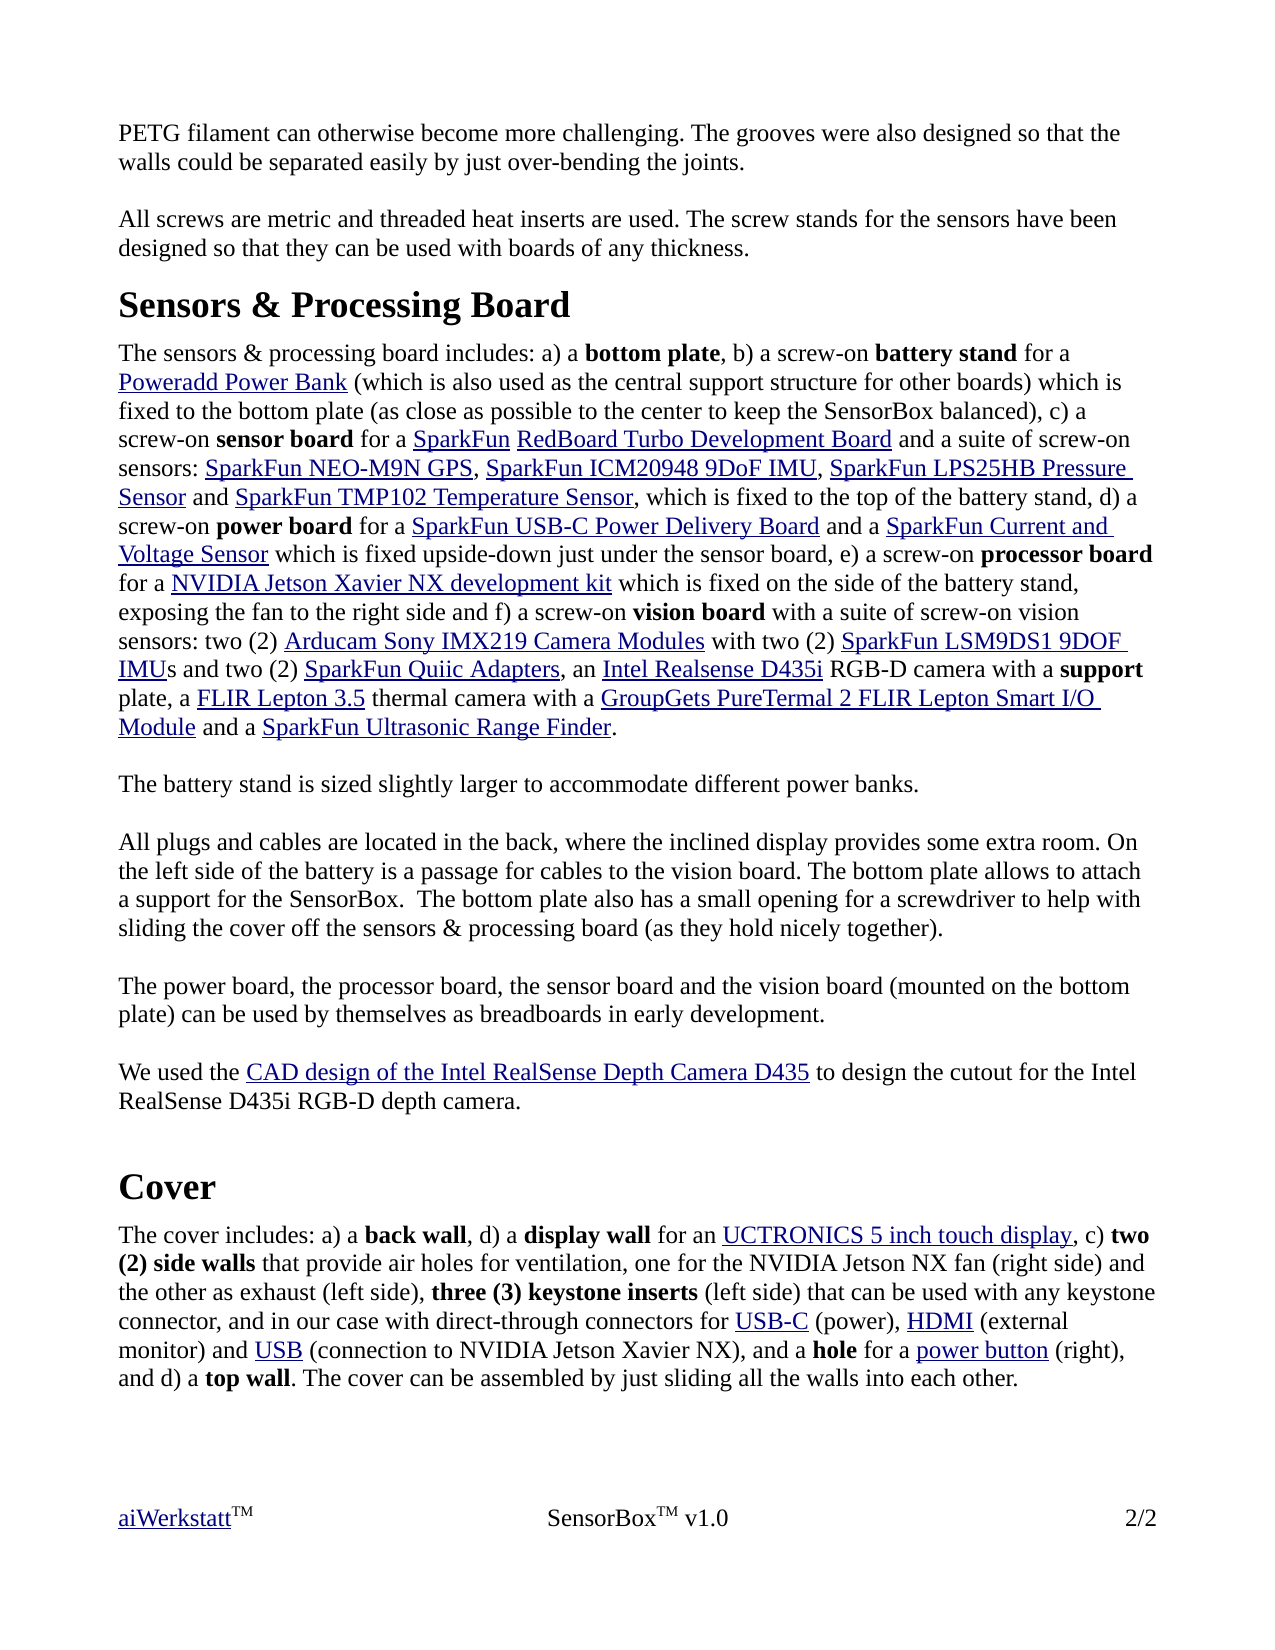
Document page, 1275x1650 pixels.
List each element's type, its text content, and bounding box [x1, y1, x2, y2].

text PETG filament can otherwise become more challenging. The grooves were also designed so that the walls could be separated easily by just over-bending the joints. [118, 118, 1157, 176]
subtitle Sensors & Processing Board [118, 283, 1157, 326]
text The battery stand is sized slightly larger to accommodate different power banks. [118, 769, 1157, 798]
text All screws are metric and threaded heat inserts are used. The screw stands for the sensors have been designed so that they can be used with boards of any thickness. [118, 204, 1157, 262]
text The cover includes: a) a back wall, d) a display wall for an UCTRONICS 5 inch touch display, c) two (2) side walls that provide air holes for ventilation, one for the NVIDIA Jetson NX fan (right side) and the other as exhaust (left side), three (3) keystone inserts (left side) that can be used with any keystone connector, and in our case with direct-through connectors for USB-C (power), HDMI (external monitor) and USB (connection to NVIDIA Jetson Xavier NX), and a hole for a power button (right), and d) a top wall. The cover can be assembled by just sliding all the walls into each other. [118, 1220, 1157, 1392]
text The power board, the processor board, the sensor board and the vision board (mounted on the bottom plate) can be used by themselves as breadboards in early development. [118, 971, 1157, 1028]
text All plugs and cables are located in the back, where the inclined display provides some extra room. On the left side of the battery is a passage for cables to the vision board. The bottom plate allows to attach a support for the SensorBox. The bottom plate also has a small opening for a screwdriver to help with sliding the cover off the sensors & processing board (as they hold nicely together). [118, 827, 1157, 942]
text The sensors & processing board includes: a) a bottom plate, b) a screw-on battery stand for a Poweradd Power Bank (which is also used as the central support structure for other boards) which is fixed to the bottom plate (as close as possible to the center to keep the SensorBox balanced), c) a screw-on sensor board for a SparkFun RedBoard Turbo Development Board and a suite of screw-on sensors: SparkFun NEO-M9N GPS, SparkFun ICM20948 9DoF IMU, SparkFun LPS25HB Pressure Sensor and SparkFun TMP102 Temperature Sensor, which is fixed to the top of the battery stand, d) a screw-on power board for a SparkFun USB-C Power Delivery Board and a SparkFun Current and Voltage Sensor which is fixed upside-down just under the sensor board, e) a screw-on processor board for a NVIDIA Jetson Xavier NX development kit which is fixed on the side of the battery stand, exposing the fan to the right side and f) a screw-on vision board with a suite of screw-on vision sensors: two (2) Arducam Sony IMX219 Camera Modules with two (2) SparkFun LSM9DS1 9DOF IMUs and two (2) SparkFun Quiic Adapters, an Intel Realsense D435i RGB-D camera with a support plate, a FLIR Lepton 3.5 thermal camera with a GroupGets PureTermal 2 FLIR Lepton Smart I/O Module and a SparkFun Ultrasonic Range Finder. [118, 338, 1157, 741]
subtitle Cover [118, 1164, 1157, 1207]
text We used the CAD design of the Intel RealSense Depth Camera D435 to design the cutout for the Intel RealSense D435i RGB-D depth camera. [118, 1057, 1157, 1114]
